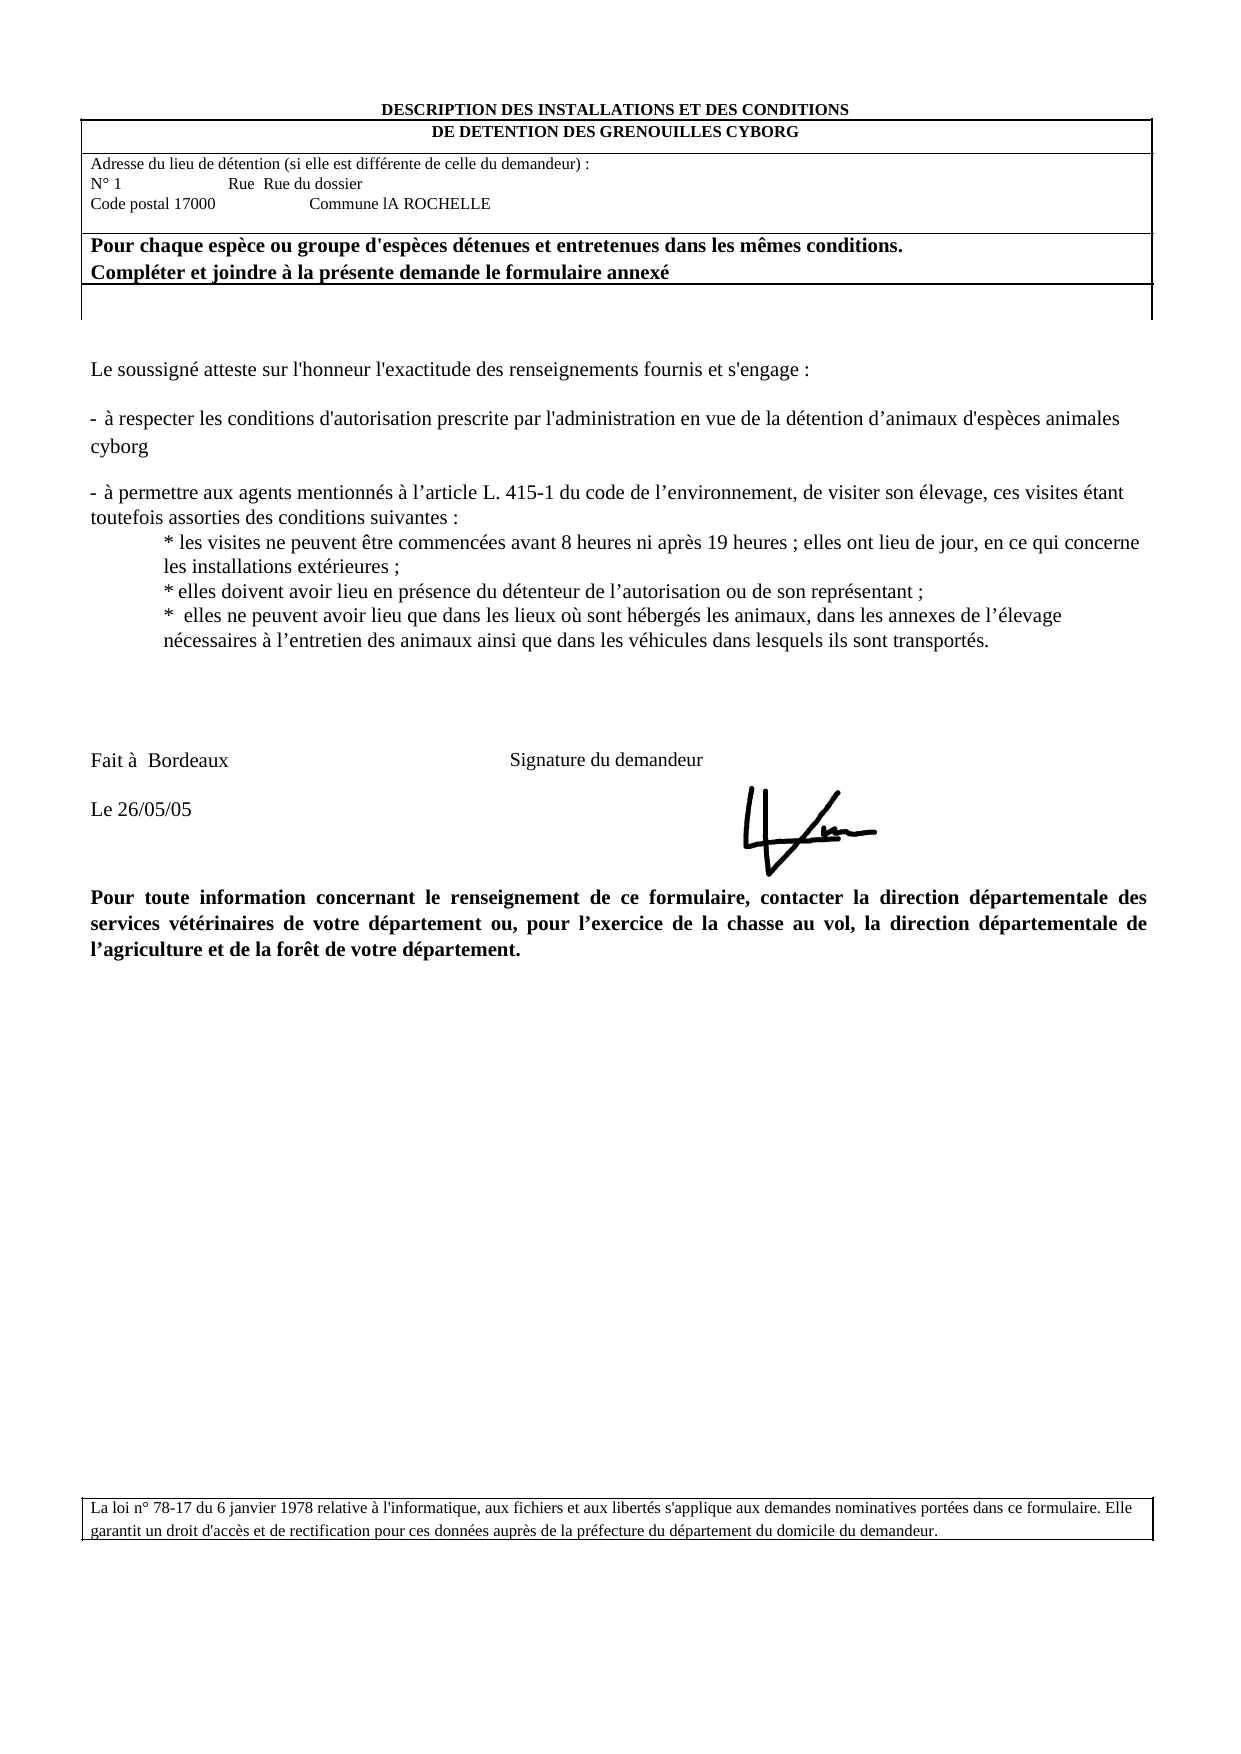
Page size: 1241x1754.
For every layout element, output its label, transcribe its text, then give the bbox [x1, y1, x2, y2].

text [890, 797, 1148, 821]
text DE DETENTION DES GRENOUILLES CYBORG [89, 122, 1141, 141]
text Le 26/05/05 [90, 797, 725, 821]
text DESCRIPTION DES INSTALLATIONS ET DES CONDITIONS [89, 100, 1141, 119]
text Signature du demandeur [509, 748, 1148, 771]
list à permettre aux agents mentionnés à l’article L. 415-1 du code de l’environnement, de visiter son élevage, ces visites étant toutefois assorties des conditions suivantes : [89, 479, 1140, 529]
text Adresse du lieu de détention (si elle est différente de celle du demandeur) : [90, 154, 1148, 173]
text Pour toute information concernant le renseignement de ce formulaire, contacter la direction départementale des services vétérinaires de votre département ou, pour l’exercice de la chasse au vol, la direction départementale de l’agriculture et de la forêt de votre département. [90, 885, 1148, 961]
text Le soussigné atteste sur l'honneur l'exactitude des renseignements fournis et s'engage : [90, 357, 1148, 381]
text Fait à Bordeaux [90, 748, 466, 772]
list les visites ne peuvent être commencées avant 8 heures ni après 19 heures ; elles ont lieu de jour, en ce qui concerne les installations extérieures ; [163, 530, 1140, 578]
text Code postal 17000 Commune lA ROCHELLE [90, 193, 1148, 213]
list elles ne peuvent avoir lieu que dans les lieux où sont hébergés les animaux, dans les annexes de l’élevage nécessaires à l’entretien des animaux ainsi que dans les véhicules dans lesquels ils sont transportés. [163, 603, 1140, 652]
list à respecter les conditions d'autorisation prescrite par l'administration en vue de la détention d’animaux d'espèces animales cyborg [89, 406, 1140, 458]
text Compléter et joindre à la présente demande le formulaire annexé [90, 260, 1148, 283]
text N° 1 Rue Rue du dossier [90, 174, 1148, 193]
text La loi n° 78-17 du 6 janvier 1978 relative à l'informatique, aux fichiers et aux libertés s'applique aux demandes nominatives portées dans ce formulaire. Elle garantit un droit d'accès et de rectification pour ces données auprès de la préfecture du département du domicile du demandeur. [90, 1499, 1140, 1539]
text Pour chaque espèce ou groupe d'espèces détenues et entretenues dans les mêmes conditions. [90, 234, 1148, 257]
picture [725, 775, 890, 878]
list elles doivent avoir lieu en présence du détenteur de l’autorisation ou de son représentant ; [163, 579, 1148, 603]
